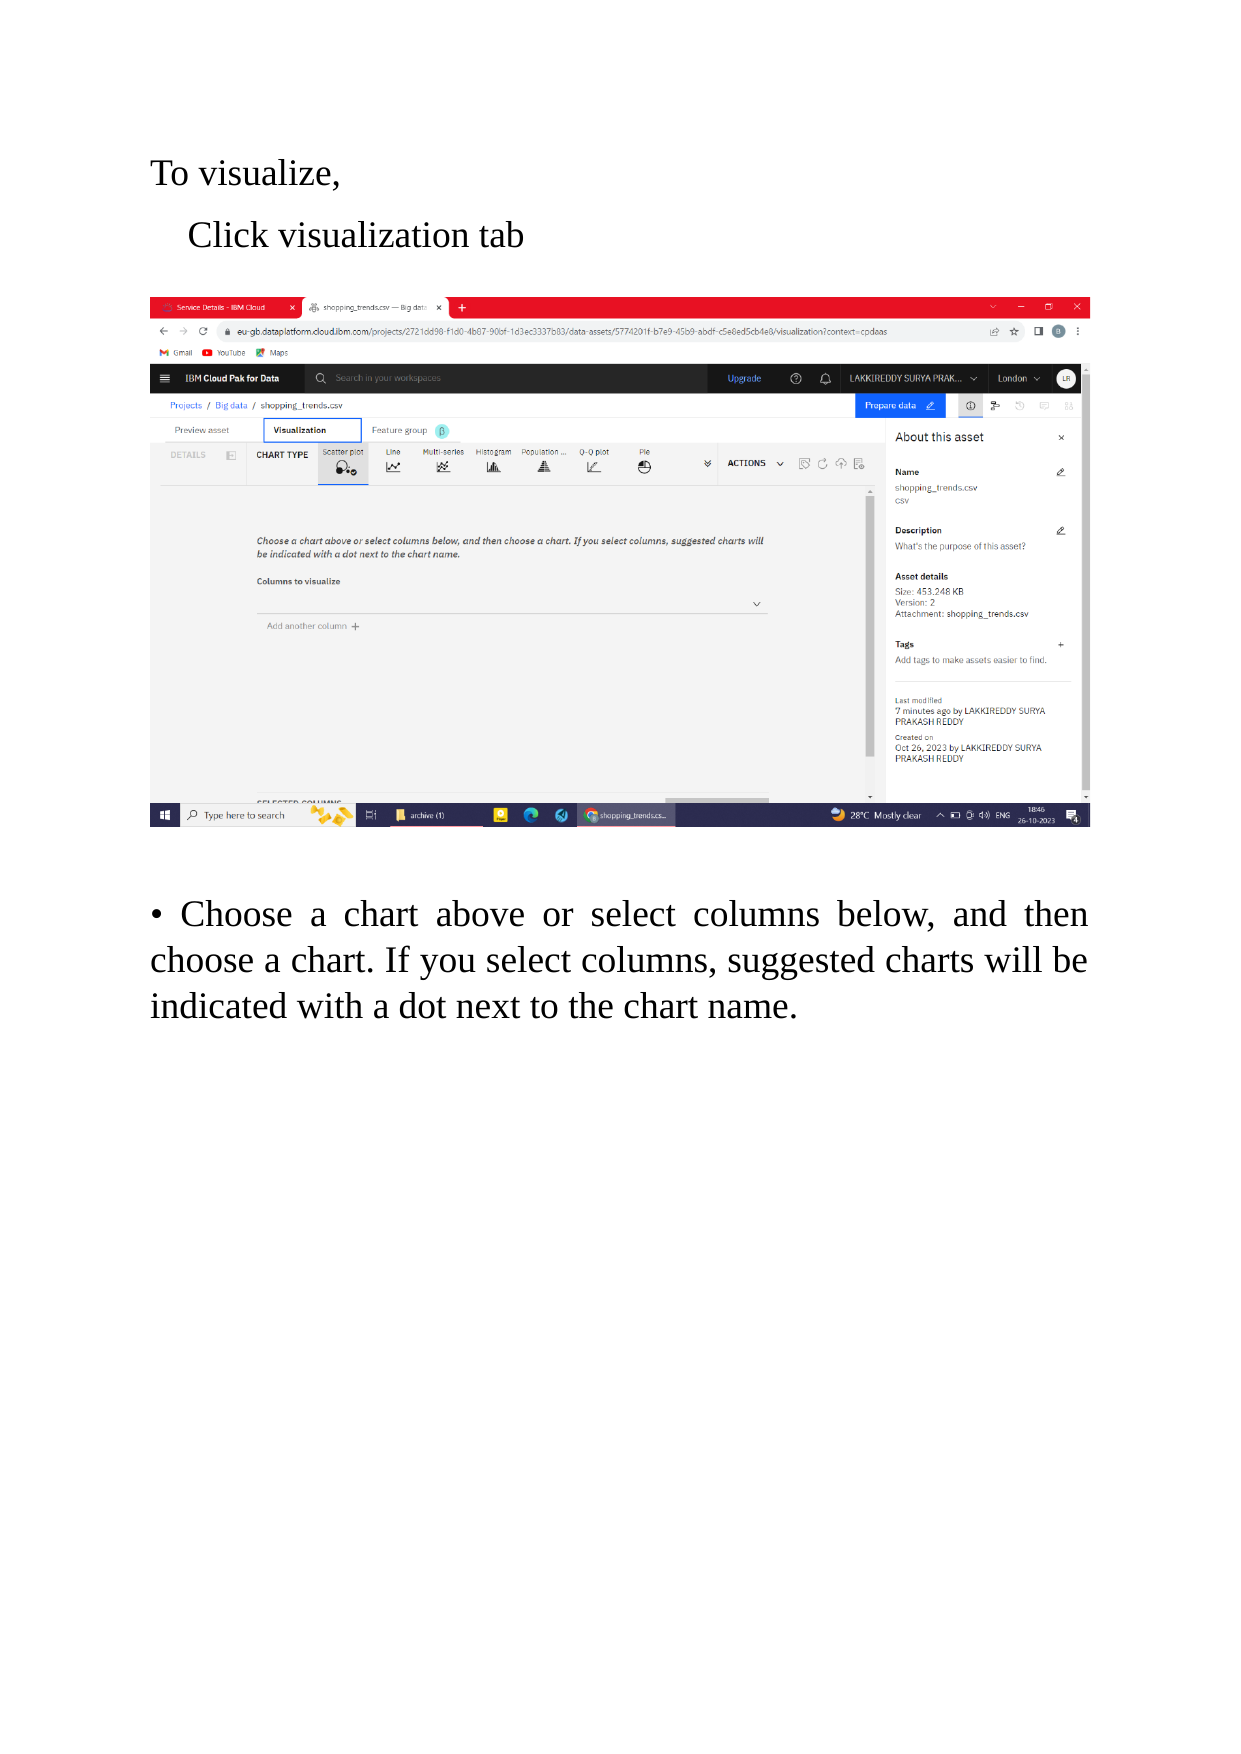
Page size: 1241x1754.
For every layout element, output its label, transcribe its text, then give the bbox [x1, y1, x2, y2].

text Click visualization tab [150, 213, 1090, 256]
text • Choose a chart above or select columns below, and then choose a chart. If you select columns, suggested charts will be indicated with a dot next to the chart name. [150, 892, 1090, 1027]
text To visualize, [150, 150, 1090, 193]
